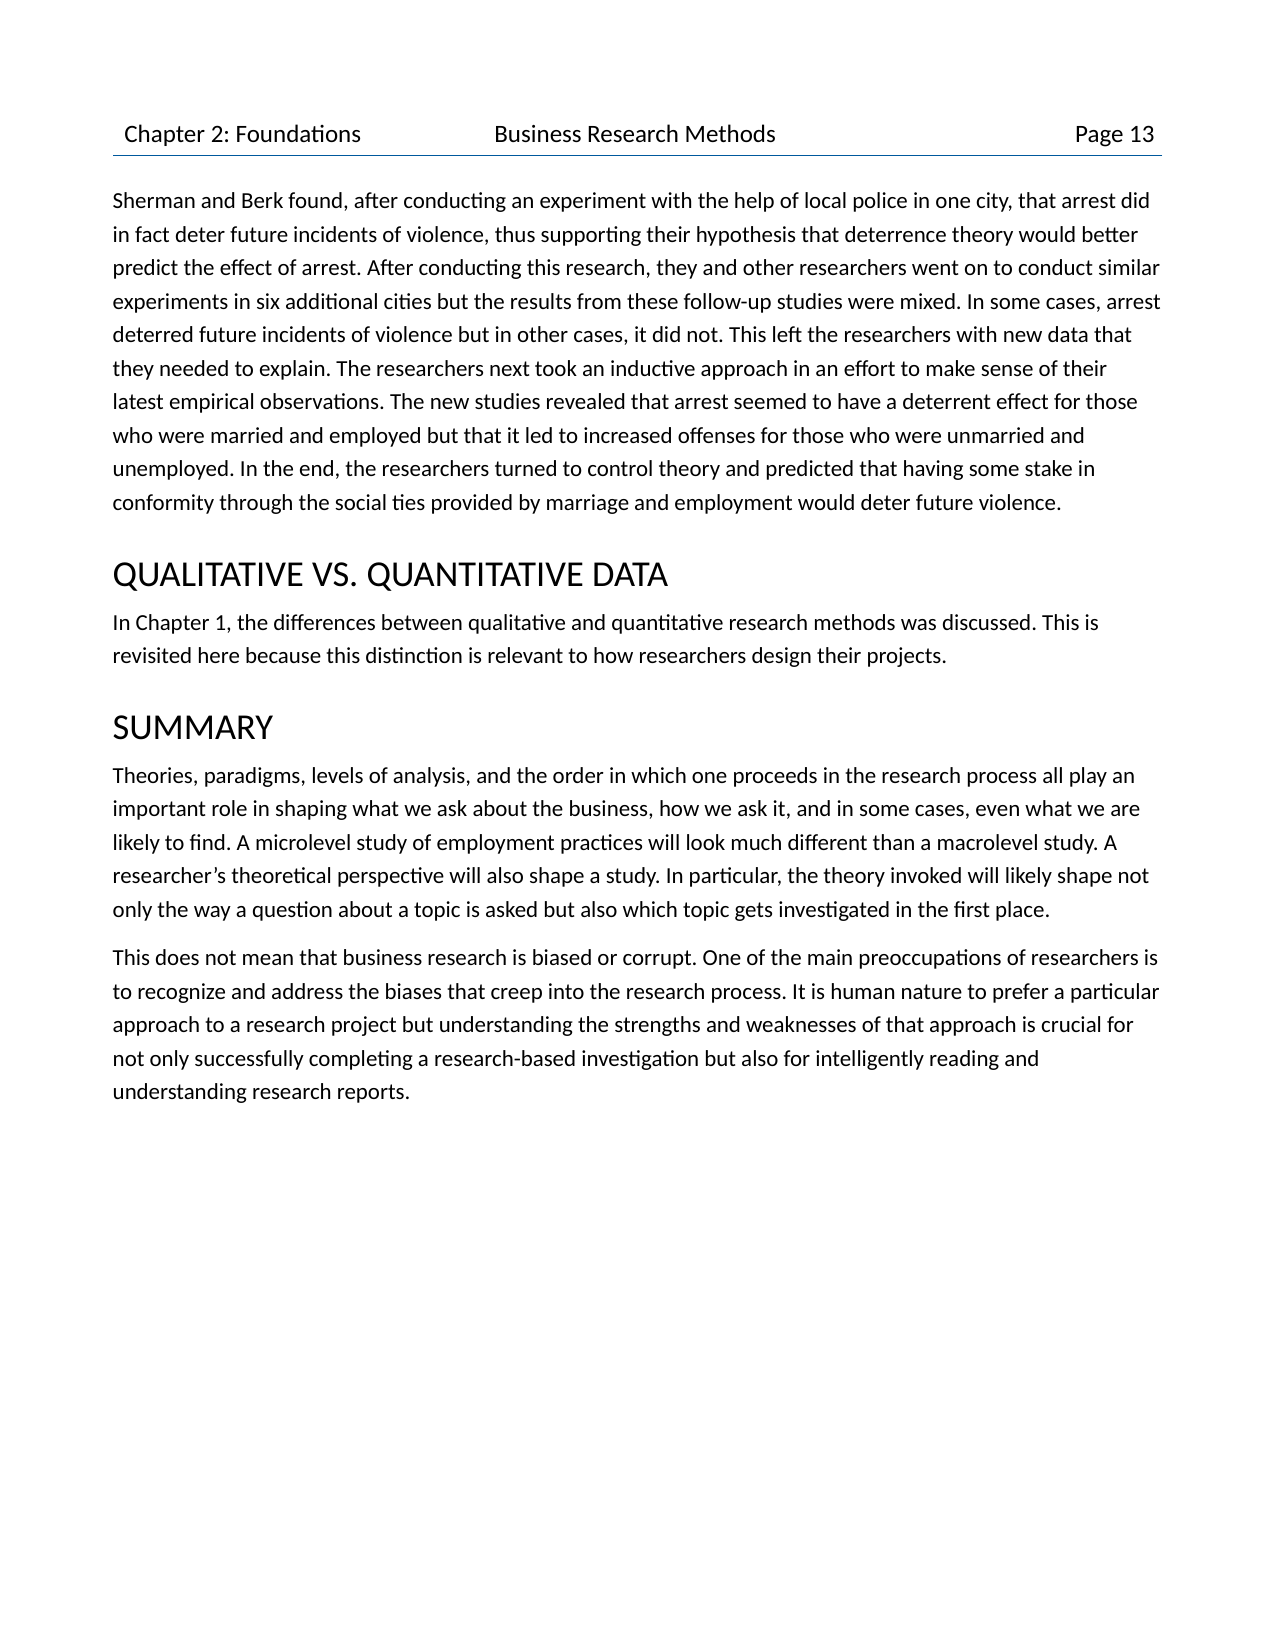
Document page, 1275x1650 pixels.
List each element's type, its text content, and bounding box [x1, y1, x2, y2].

text This does not mean that business research is biased or corrupt. One of the main preoccupations of researchers is to recognize and address the biases that creep into the research process. It is human nature to prefer a particular approach to a research project but understanding the strengths and weaknesses of that approach is crucial for not only successfully completing a research-based investigation but also for intelligently reading and understanding research reports. [112, 943, 1162, 1105]
text Sherman and Berk found, after conducting an experiment with the help of local police in one city, that arrest did in fact deter future incidents of violence, thus supporting their hypothesis that deterrence theory would better predict the effect of arrest. After conducting this research, they and other researchers went on to conduct similar experiments in six additional cities but the results from these follow-up studies were mixed. In some cases, arrest deterred future incidents of violence but in other cases, it did not. This left the researchers with new data that they needed to explain. The researchers next took an inductive approach in an effort to make sense of their latest empirical observations. The new studies revealed that arrest seemed to have a deterrent effect for those who were married and employed but that it led to increased offenses for those who were unmarried and unemployed. In the end, the researchers turned to control theory and predicted that having some stake in conformity through the social ties provided by marriage and employment would deter future violence. [112, 186, 1162, 516]
subtitle Summary [112, 704, 1162, 748]
text In Chapter 1, the differences between qualitative and quantitative research methods was discussed. This is revisited here because this distinction is relevant to how researchers design their projects. [112, 608, 1162, 669]
subtitle Qualitative vs. Quantitative Data [112, 551, 1162, 595]
text Theories, paradigms, levels of analysis, and the order in which one proceeds in the research process all play an important role in shaping what we ask about the business, how we ask it, and in some cases, even what we are likely to find. A microlevel study of employment practices will look much different than a macrolevel study. A researcher’s theoretical perspective will also shape a study. In particular, the theory invoked will likely shape not only the way a question about a topic is asked but also which topic gets investigated in the first place. [112, 761, 1162, 923]
